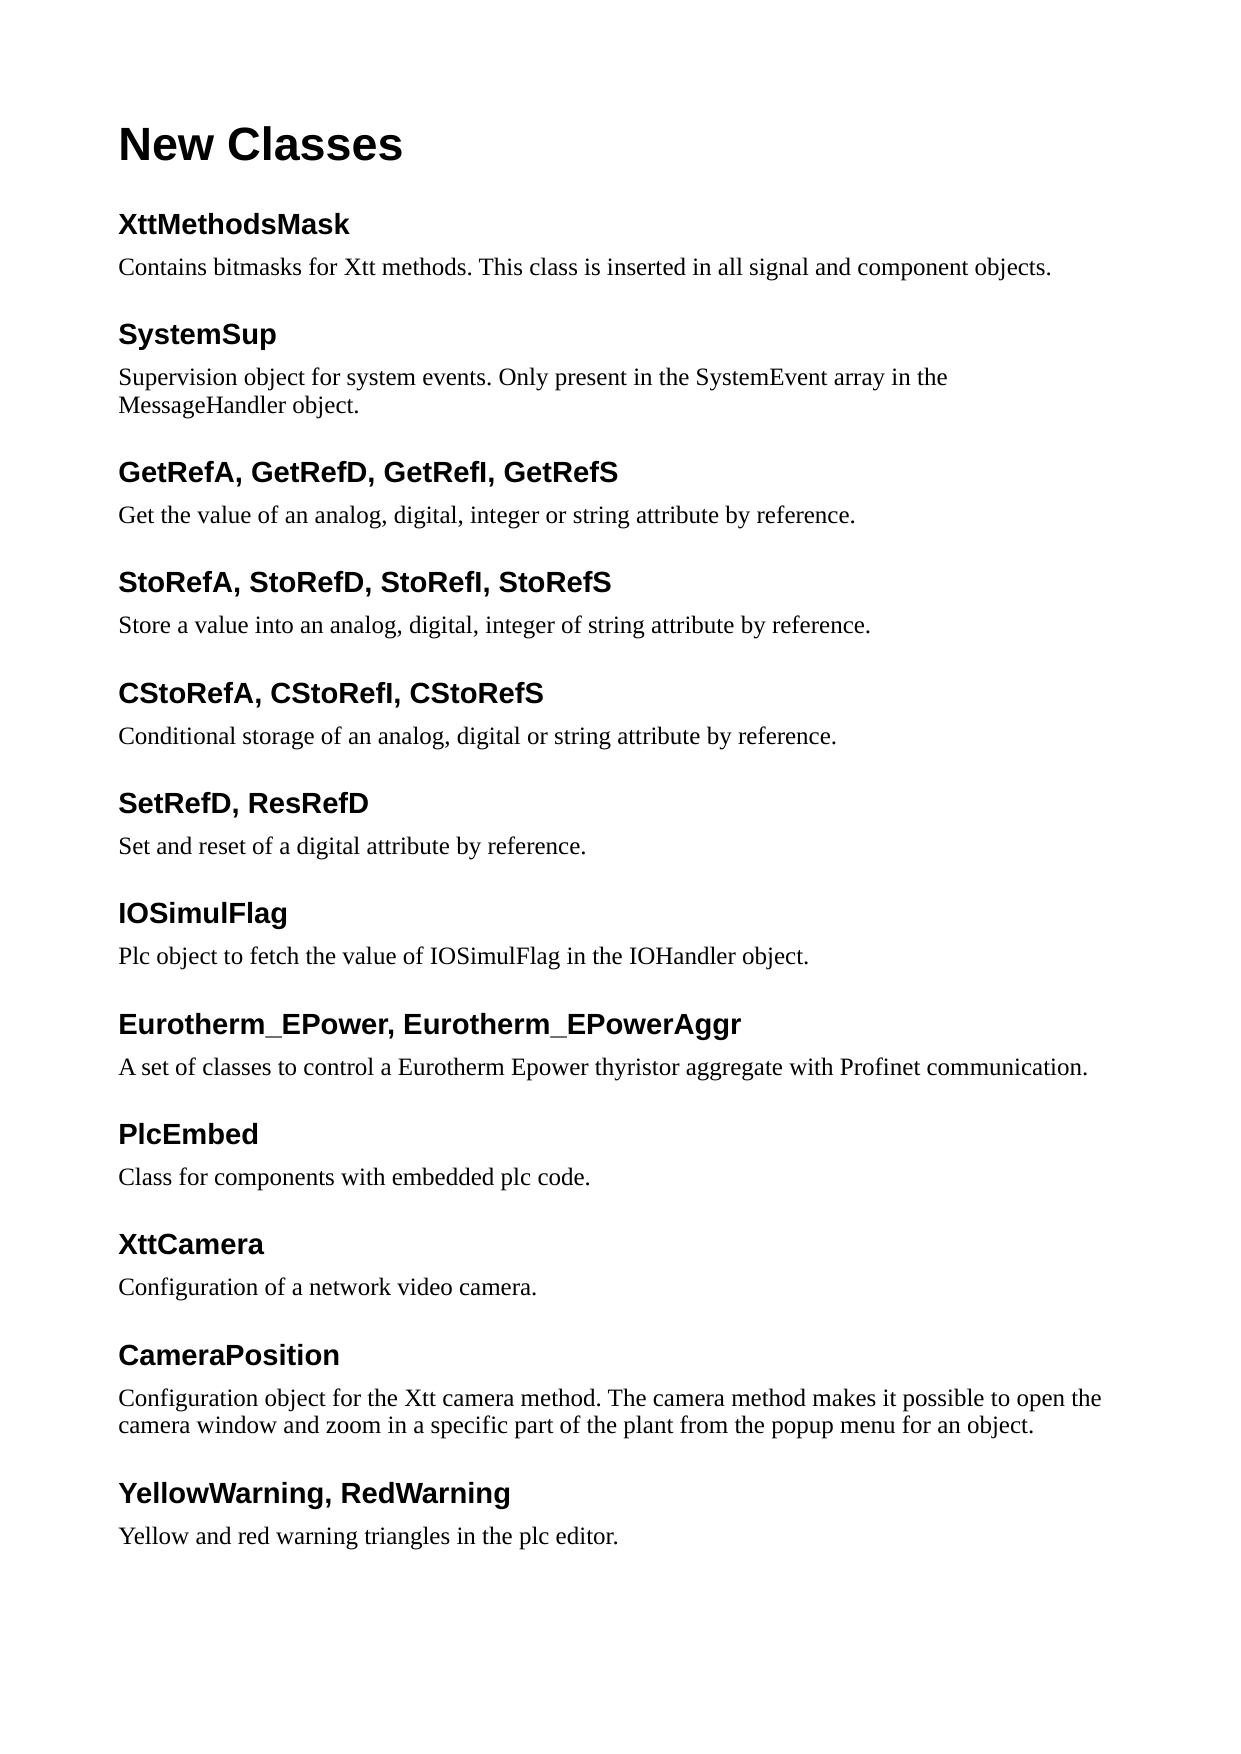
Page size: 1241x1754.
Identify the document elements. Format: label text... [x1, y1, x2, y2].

text Get the value of an analog, digital, integer or string attribute by reference. [118, 501, 1122, 529]
subtitle GetRefA, GetRefD, GetRefI, GetRefS [118, 456, 1122, 489]
subtitle YellowWarning, RedWarning [118, 1477, 1122, 1509]
text Store a value into an analog, digital, integer of string attribute by reference. [118, 612, 1122, 639]
text Class for components with embedded plc code. [118, 1163, 1122, 1191]
subtitle CameraPosition [118, 1339, 1122, 1371]
text A set of classes to control a Eurotherm Epower thyristor aggregate with Profinet communication. [118, 1053, 1122, 1081]
subtitle PlcEmbed [118, 1118, 1122, 1151]
text Conditional storage of an analog, digital or string attribute by reference. [118, 722, 1122, 749]
subtitle XttMethodsMask [118, 208, 1122, 240]
text Configuration of a network video camera. [118, 1273, 1122, 1301]
subtitle SetRefD, ResRefD [118, 787, 1122, 820]
subtitle SystemSup [118, 318, 1122, 351]
subtitle New Classes [118, 118, 1122, 170]
text Yellow and red warning triangles in the plc editor. [118, 1522, 1122, 1549]
text Plc object to fetch the value of IOSimulFlag in the IOHandler object. [118, 942, 1122, 970]
subtitle StoRefA, StoRefD, StoRefI, StoRefS [118, 566, 1122, 599]
subtitle IOSimulFlag [118, 897, 1122, 930]
subtitle CStoRefA, CStoRefI, CStoRefS [118, 677, 1122, 709]
text Set and reset of a digital attribute by reference. [118, 832, 1122, 860]
text Configuration object for the Xtt camera method. The camera method makes it possible to open the camera window and zoom in a specific part of the plant from the popup menu for an object. [118, 1384, 1122, 1439]
subtitle Eurotherm_EPower, Eurotherm_EPowerAggr [118, 1008, 1122, 1040]
text Supervision object for system events. Only present in the SystemEvent array in the MessageHandler object. [118, 363, 1122, 419]
text Contains bitmasks for Xtt methods. This class is inserted in all signal and component objects. [118, 253, 1122, 281]
subtitle XttCamera [118, 1228, 1122, 1261]
